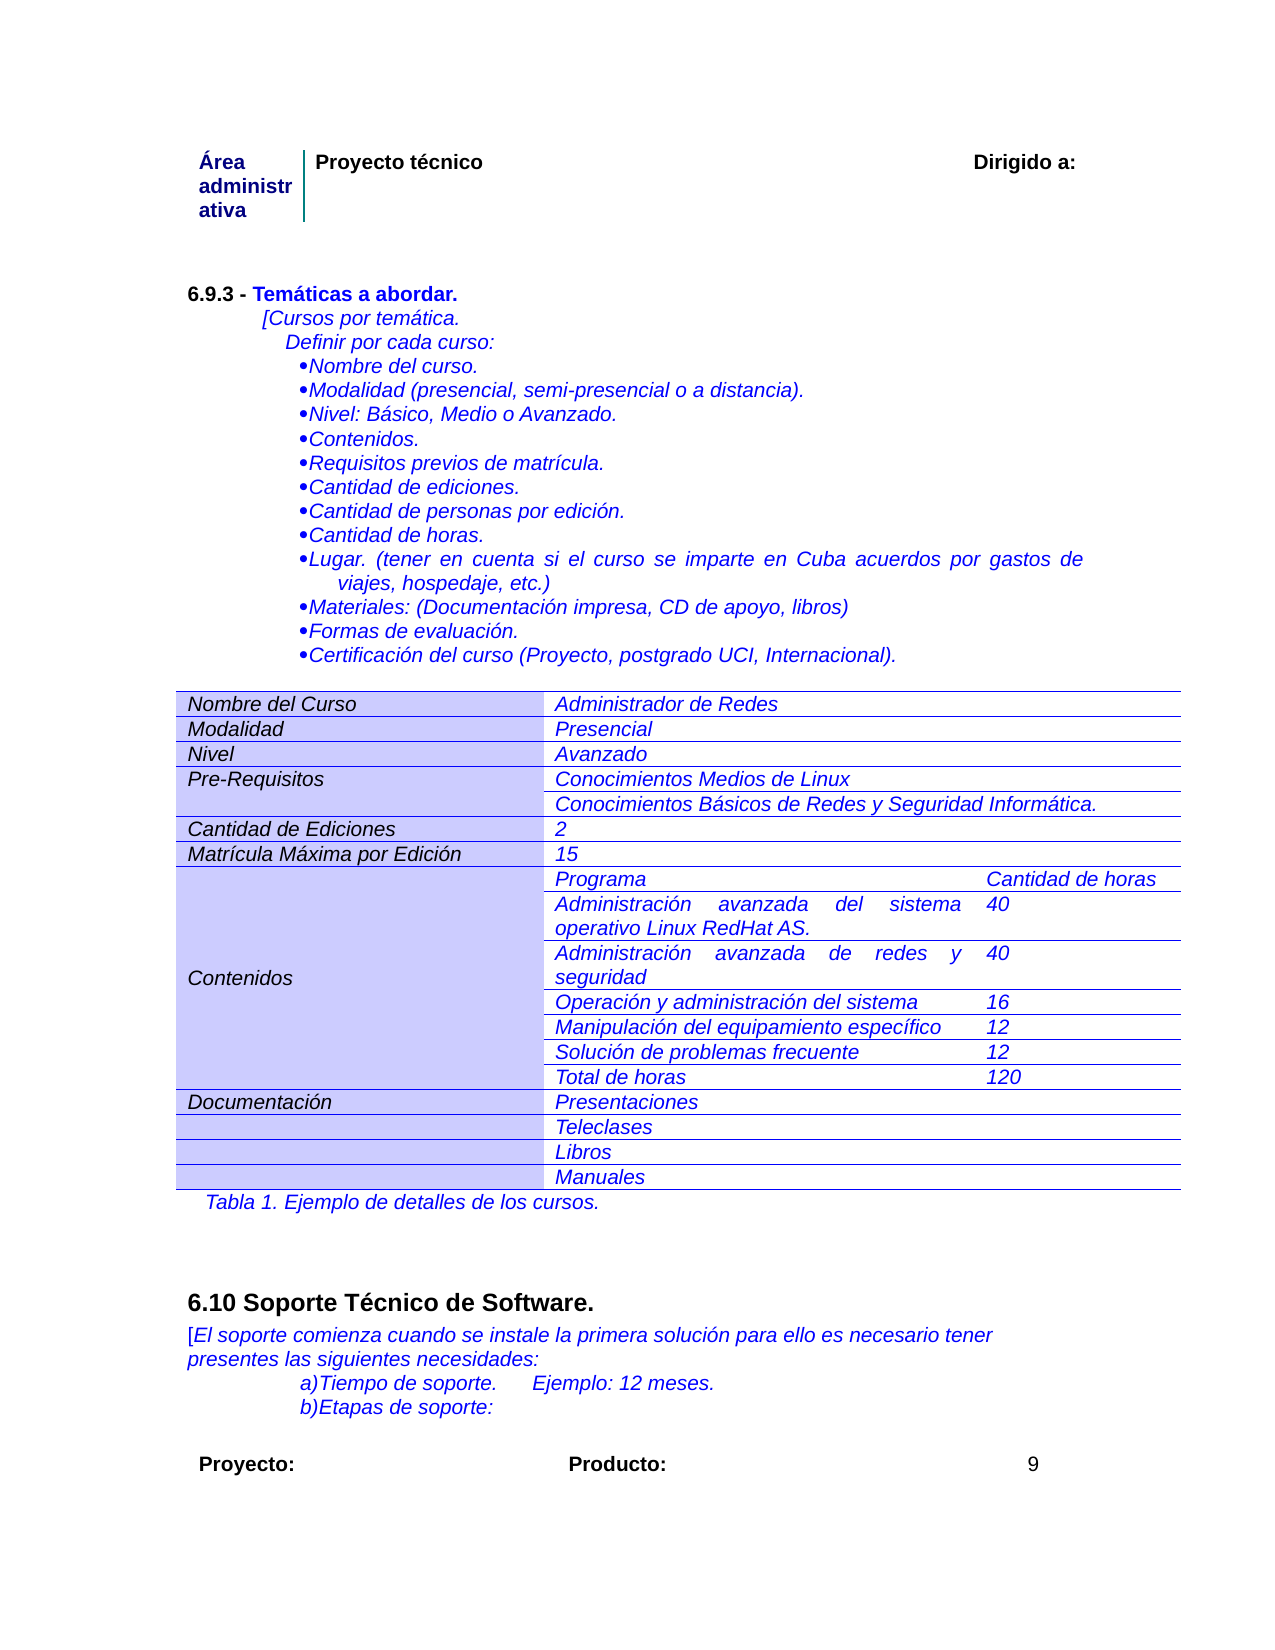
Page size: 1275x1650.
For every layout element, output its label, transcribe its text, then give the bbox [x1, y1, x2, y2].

table_cell Manipulación del equipamiento específico [544, 1015, 975, 1039]
table_cell Programa [544, 867, 975, 891]
subtitle 6.9.3 - Temáticas a abordar. [187, 282, 1087, 306]
table_cell Cantidad de horas [975, 867, 1181, 891]
table_cell Teleclases [544, 1115, 1181, 1139]
table_cell Conocimientos Medios de Linux [544, 767, 1181, 791]
table_cell 16 [975, 990, 1181, 1014]
table_cell [176, 1115, 544, 1139]
table_cell 40 [975, 941, 1181, 989]
table_cell Administración avanzada de redes y seguridad [544, 941, 975, 989]
table_header Administrador de Redes [544, 692, 1181, 716]
list Tiempo de soporte. Ejemplo: 12 meses. [300, 1371, 1087, 1394]
table_cell Libros [544, 1140, 1181, 1164]
table_cell 15 [544, 842, 1181, 866]
table_cell Documentación [176, 1090, 544, 1114]
table_cell Conocimientos Básicos de Redes y Seguridad Informática. [544, 792, 1181, 816]
table_cell 40 [975, 892, 1181, 940]
table_cell 2 [544, 817, 1181, 841]
text Tabla 1. Ejemplo de detalles de los cursos. [187, 1190, 1087, 1214]
list Requisitos previos de matrícula. [300, 450, 1087, 474]
text [El soporte comienza cuando se instale la primera solución para ello es necesario tener presentes las siguientes necesidades: [187, 1323, 1087, 1371]
table_cell Total de horas [544, 1065, 975, 1089]
table_cell Cantidad de Ediciones [176, 817, 544, 841]
table_cell Matrícula Máxima por Edición [176, 842, 544, 866]
list Nombre del curso. [300, 354, 1087, 378]
table_cell 12 [975, 1015, 1181, 1039]
table_cell Manuales [544, 1165, 1181, 1189]
subtitle 6.10 Soporte Técnico de Software. [187, 1288, 1087, 1316]
text [Cursos por temática. [262, 306, 1087, 330]
table_cell [176, 1165, 544, 1189]
list Cantidad de ediciones. [300, 474, 1087, 498]
list Lugar. (tener en cuenta si el curso se imparte en Cuba acuerdos por gastos de viajes, hospedaje, etc.) [300, 547, 1087, 595]
table_cell Pre-Requisitos [176, 767, 544, 816]
table_cell Administración avanzada del sistema operativo Linux RedHat AS. [544, 892, 975, 940]
list Cantidad de personas por edición. [300, 498, 1087, 523]
list Modalidad (presencial, semi-presencial o a distancia). [300, 378, 1087, 402]
table_cell [176, 1140, 544, 1164]
list Certificación del curso (Proyecto, postgrado UCI, Internacional). [300, 643, 1087, 667]
text Definir por cada curso: [285, 330, 1087, 354]
table_cell Solución de problemas frecuente [544, 1040, 975, 1064]
table_cell Presencial [544, 717, 1181, 741]
table_cell Operación y administración del sistema [544, 990, 975, 1014]
table_cell 120 [975, 1065, 1181, 1089]
table_cell Contenidos [176, 867, 544, 1089]
table_cell Presentaciones [544, 1090, 1181, 1114]
table_cell Modalidad [176, 717, 544, 741]
table_header Nombre del Curso [176, 692, 544, 716]
list Materiales: (Documentación impresa, CD de apoyo, libros) [300, 595, 1087, 619]
list Contenidos. [300, 426, 1087, 450]
list Nivel: Básico, Medio o Avanzado. [300, 402, 1087, 426]
table_cell Nivel [176, 742, 544, 766]
list Formas de evaluación. [300, 619, 1087, 643]
table_cell 12 [975, 1040, 1181, 1064]
list Etapas de soporte: [300, 1394, 1087, 1418]
table_cell Avanzado [544, 742, 1181, 766]
list Cantidad de horas. [300, 523, 1087, 547]
